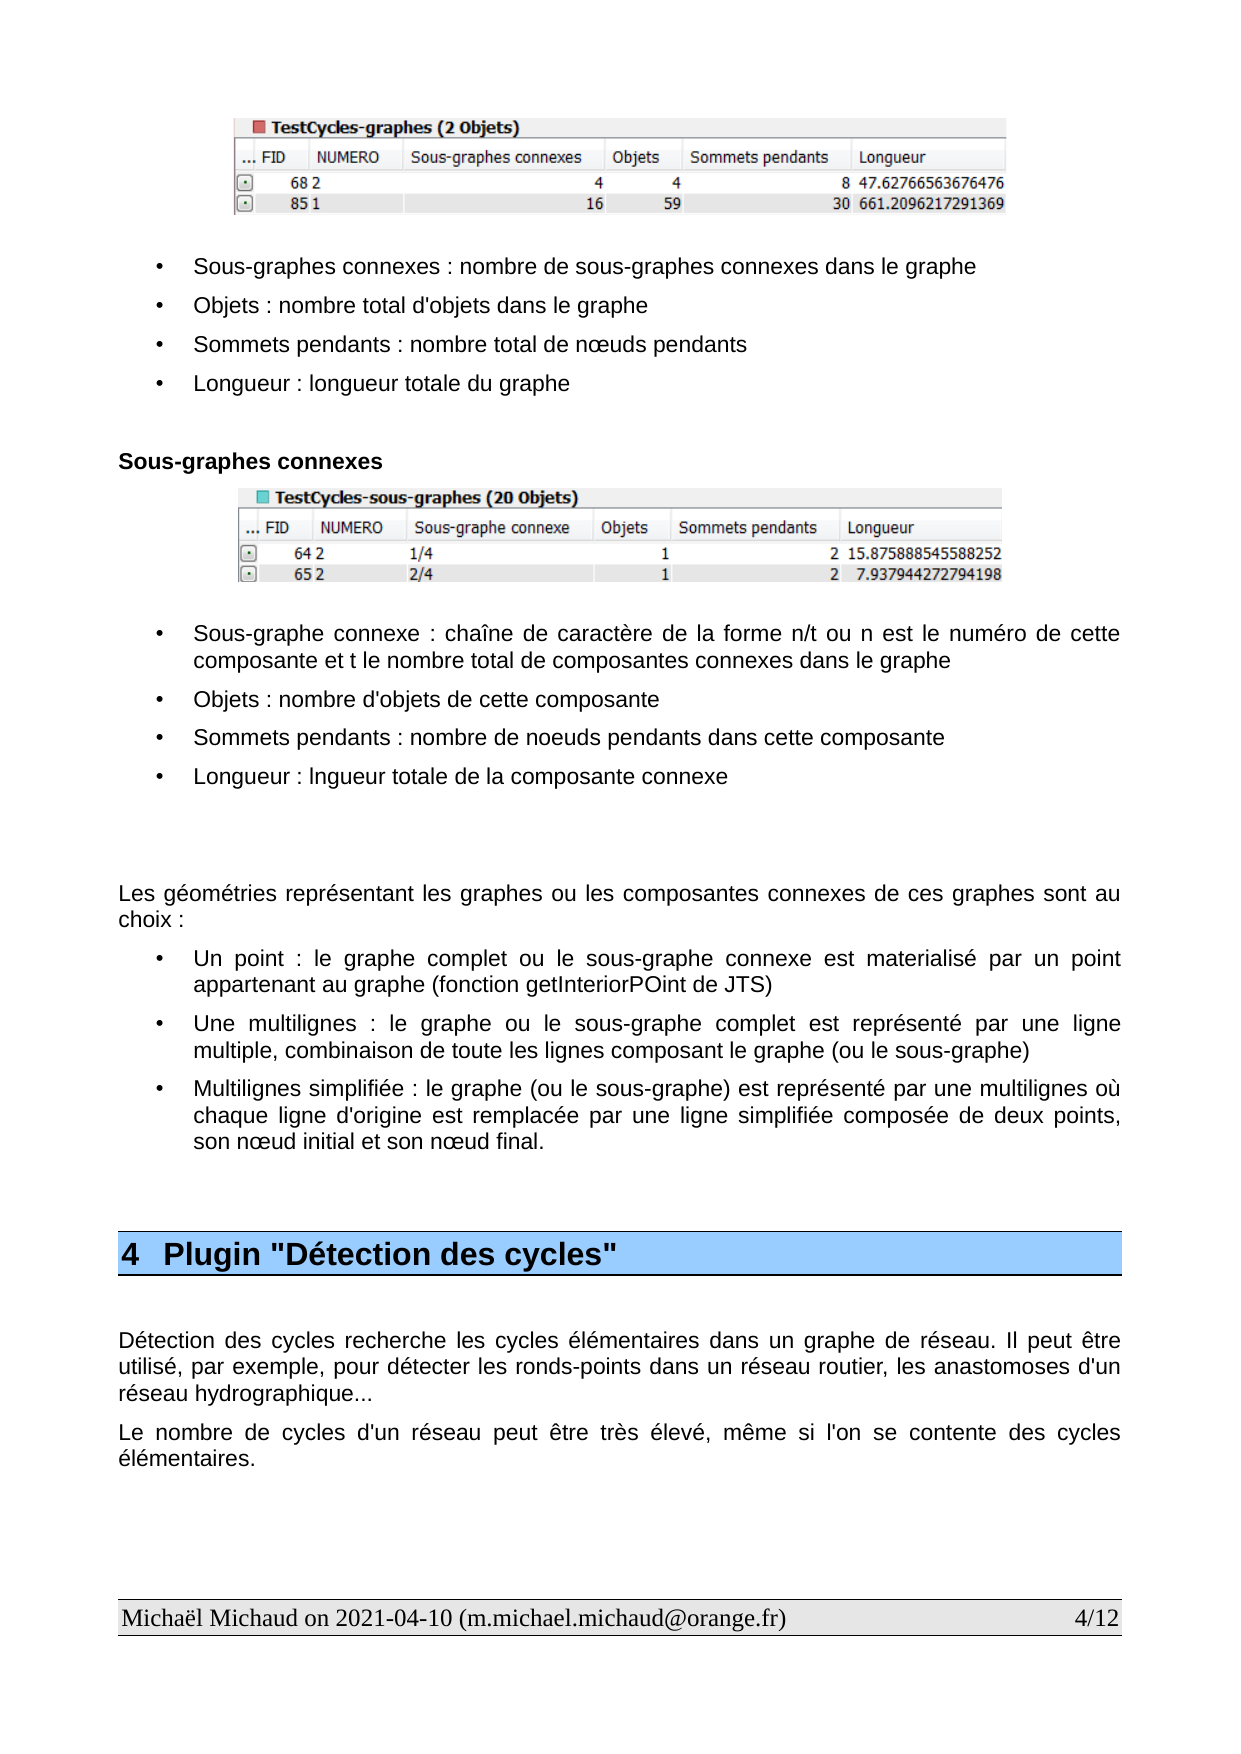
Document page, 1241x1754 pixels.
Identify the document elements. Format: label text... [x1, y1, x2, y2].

list Multilignes simplifiée : le graphe (ou le sous-graphe) est représenté par une multilignes où chaque ligne d'origine est remplacée par une ligne simplifiée composée de deux points, son nœud initial et son nœud final. [156, 1075, 1122, 1154]
text Le nombre de cycles d'un réseau peut être très élevé, même si l'on se contente des cycles élémentaires. [118, 1418, 1122, 1471]
text Détection des cycles recherche les cycles élémentaires dans un graphe de réseau. Il peut être utilisé, par exemple, pour détecter les ronds-points dans un réseau routier, les anastomoses d'un réseau hydrographique... [118, 1327, 1122, 1406]
text Sous-graphes connexes [118, 448, 1122, 474]
list Longueur : longueur totale du graphe [156, 370, 1122, 396]
list Objets : nombre d'objets de cette composante [156, 686, 1122, 712]
list Sommets pendants : nombre total de nœuds pendants [156, 331, 1122, 357]
list Sous-graphe connexe : chaîne de caractère de la forme n/t ou n est le numéro de cette composante et t le nombre total de composantes connexes dans le graphe [156, 620, 1122, 673]
text Les géométries représentant les graphes ou les composantes connexes de ces graphes sont au choix : [118, 880, 1122, 932]
list Objets : nombre total d'objets dans le graphe [156, 292, 1122, 318]
list Sommets pendants : nombre de noeuds pendants dans cette composante [156, 724, 1122, 751]
list Sous-graphes connexes : nombre de sous-graphes connexes dans le graphe [156, 253, 1122, 280]
list Une multilignes : le graphe ou le sous-graphe complet est représenté par une ligne multiple, combinaison de toute les lignes composant le graphe (ou le sous-graphe) [156, 1010, 1122, 1063]
list Longueur : lngueur totale de la composante connexe [156, 763, 1122, 789]
list Un point : le graphe complet ou le sous-graphe connexe est materialisé par un point appartenant au graphe (fonction getInteriorPOint de JTS) [156, 945, 1122, 998]
subtitle Plugin "Détection des cycles" [118, 1232, 1122, 1274]
